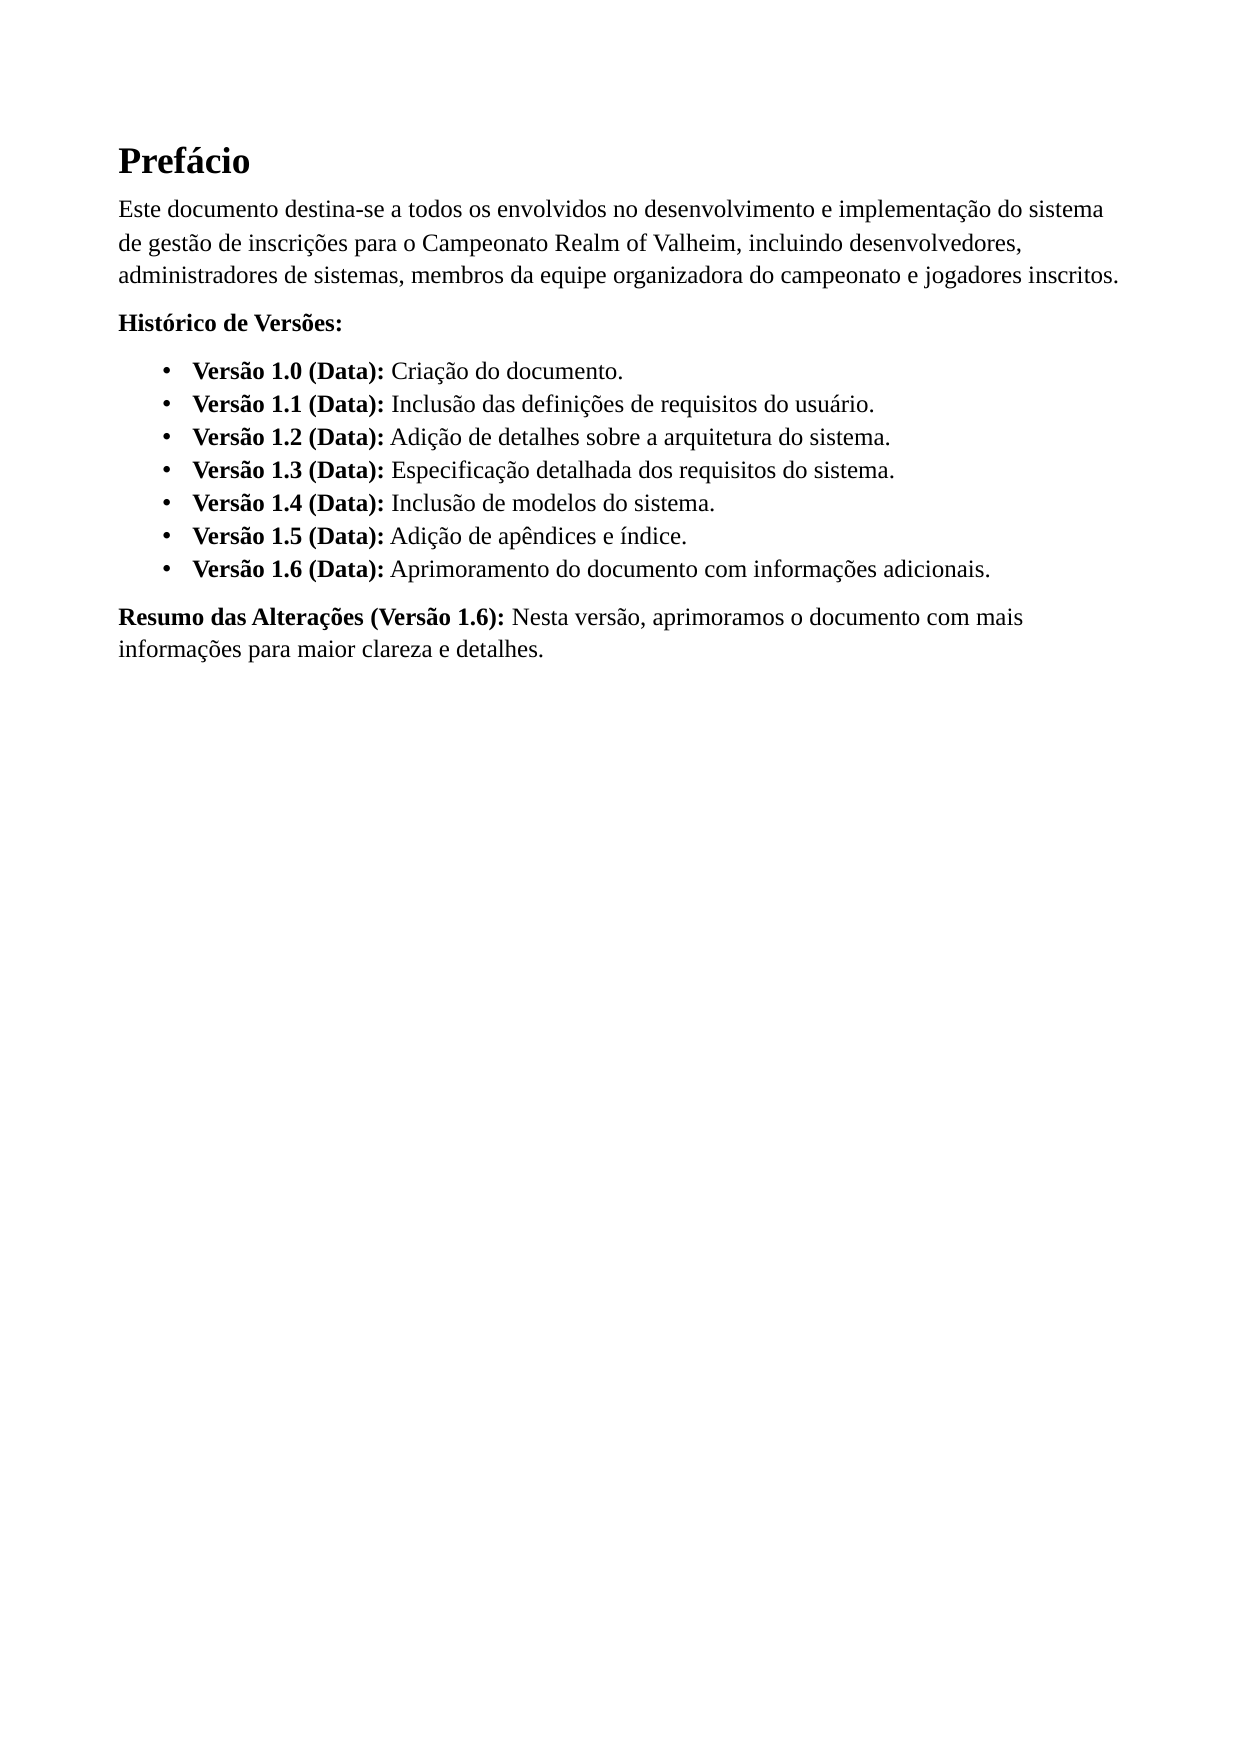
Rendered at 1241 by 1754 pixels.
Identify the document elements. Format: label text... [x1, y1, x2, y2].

text Este documento destina-se a todos os envolvidos no desenvolvimento e implementação do sistema de gestão de inscrições para o Campeonato Realm of Valheim, incluindo desenvolvedores, administradores de sistemas, membros da equipe organizadora do campeonato e jogadores inscritos. [118, 194, 1122, 289]
subtitle Prefácio [118, 139, 1122, 182]
list Versão 1.4 (Data): Inclusão de modelos do sistema. [162, 488, 1122, 517]
list Versão 1.1 (Data): Inclusão das definições de requisitos do usuário. [162, 389, 1122, 418]
list Versão 1.3 (Data): Especificação detalhada dos requisitos do sistema. [162, 455, 1122, 484]
list Versão 1.5 (Data): Adição de apêndices e índice. [162, 521, 1122, 550]
list Versão 1.0 (Data): Criação do documento. [162, 356, 1122, 384]
text Histórico de Versões: [118, 308, 1122, 337]
list Versão 1.6 (Data): Aprimoramento do documento com informações adicionais. [162, 554, 1122, 583]
text Resumo das Alterações (Versão 1.6): Nesta versão, aprimoramos o documento com mais informações para maior clareza e detalhes. [118, 602, 1122, 663]
list Versão 1.2 (Data): Adição de detalhes sobre a arquitetura do sistema. [162, 422, 1122, 451]
